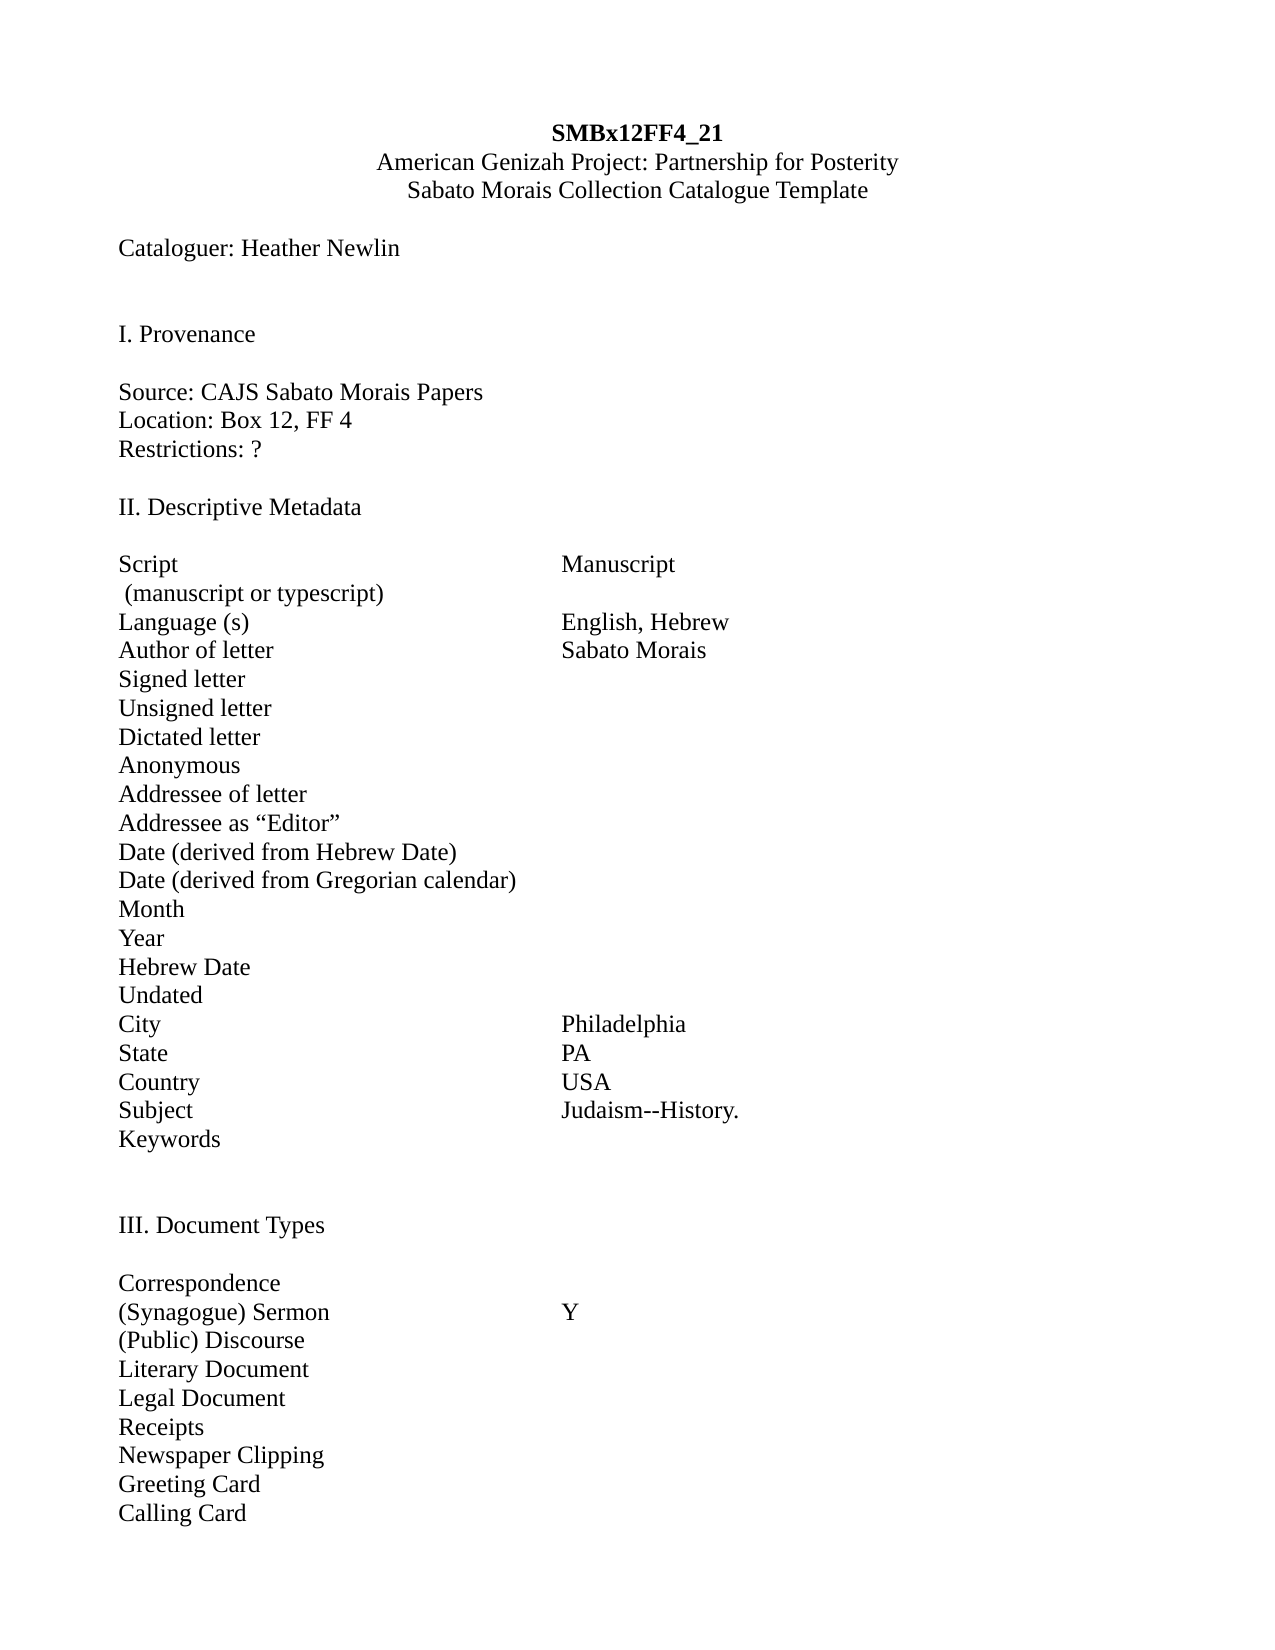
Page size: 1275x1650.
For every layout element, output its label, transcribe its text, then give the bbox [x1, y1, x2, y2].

text Undated [118, 981, 1157, 1009]
text Anonymous [118, 751, 1157, 779]
text Calling Card [118, 1498, 1157, 1527]
text Country USA [118, 1067, 1157, 1096]
text Date (derived from Hebrew Date) [118, 837, 1157, 866]
text (Synagogue) Sermon Y [118, 1297, 1157, 1326]
text Script Manuscript [118, 549, 1157, 578]
text Sabato Morais Collection Catalogue Template [118, 176, 1157, 204]
text Newspaper Clipping [118, 1441, 1157, 1469]
text Restrictions: ? [118, 434, 1157, 463]
text Hebrew Date [118, 952, 1157, 981]
text Addressee as “Editor” [118, 808, 1157, 837]
text American Genizah Project: Partnership for Posterity [118, 147, 1157, 176]
text Signed letter [118, 664, 1157, 693]
text Dictated letter [118, 722, 1157, 751]
text Language (s) English, Hebrew [118, 607, 1157, 636]
text Receipts [118, 1412, 1157, 1441]
text Unsigned letter [118, 693, 1157, 722]
text Date (derived from Gregorian calendar) [118, 866, 1157, 894]
text Legal Document [118, 1383, 1157, 1412]
text I. Provenance [118, 319, 1157, 348]
text III. Document Types [118, 1211, 1157, 1239]
text Addressee of letter [118, 779, 1157, 808]
text Author of letter Sabato Morais [118, 636, 1157, 664]
text SMBx12FF4_21 [118, 118, 1157, 147]
text Cataloguer: Heather Newlin [118, 233, 1157, 262]
text Year [118, 923, 1157, 952]
text Location: Box 12, FF 4 [118, 406, 1157, 434]
text Month [118, 894, 1157, 923]
text (manuscript or typescript) [118, 578, 1157, 607]
text Greeting Card [118, 1469, 1157, 1498]
text (Public) Discourse [118, 1326, 1157, 1354]
text Correspondence [118, 1268, 1157, 1297]
text Source: CAJS Sabato Morais Papers [118, 377, 1157, 406]
text Subject Judaism--History. [118, 1096, 1157, 1124]
text Literary Document [118, 1354, 1157, 1383]
text State PA [118, 1038, 1157, 1067]
text Keywords [118, 1124, 1157, 1153]
text City Philadelphia [118, 1009, 1157, 1038]
text II. Descriptive Metadata [118, 492, 1157, 521]
